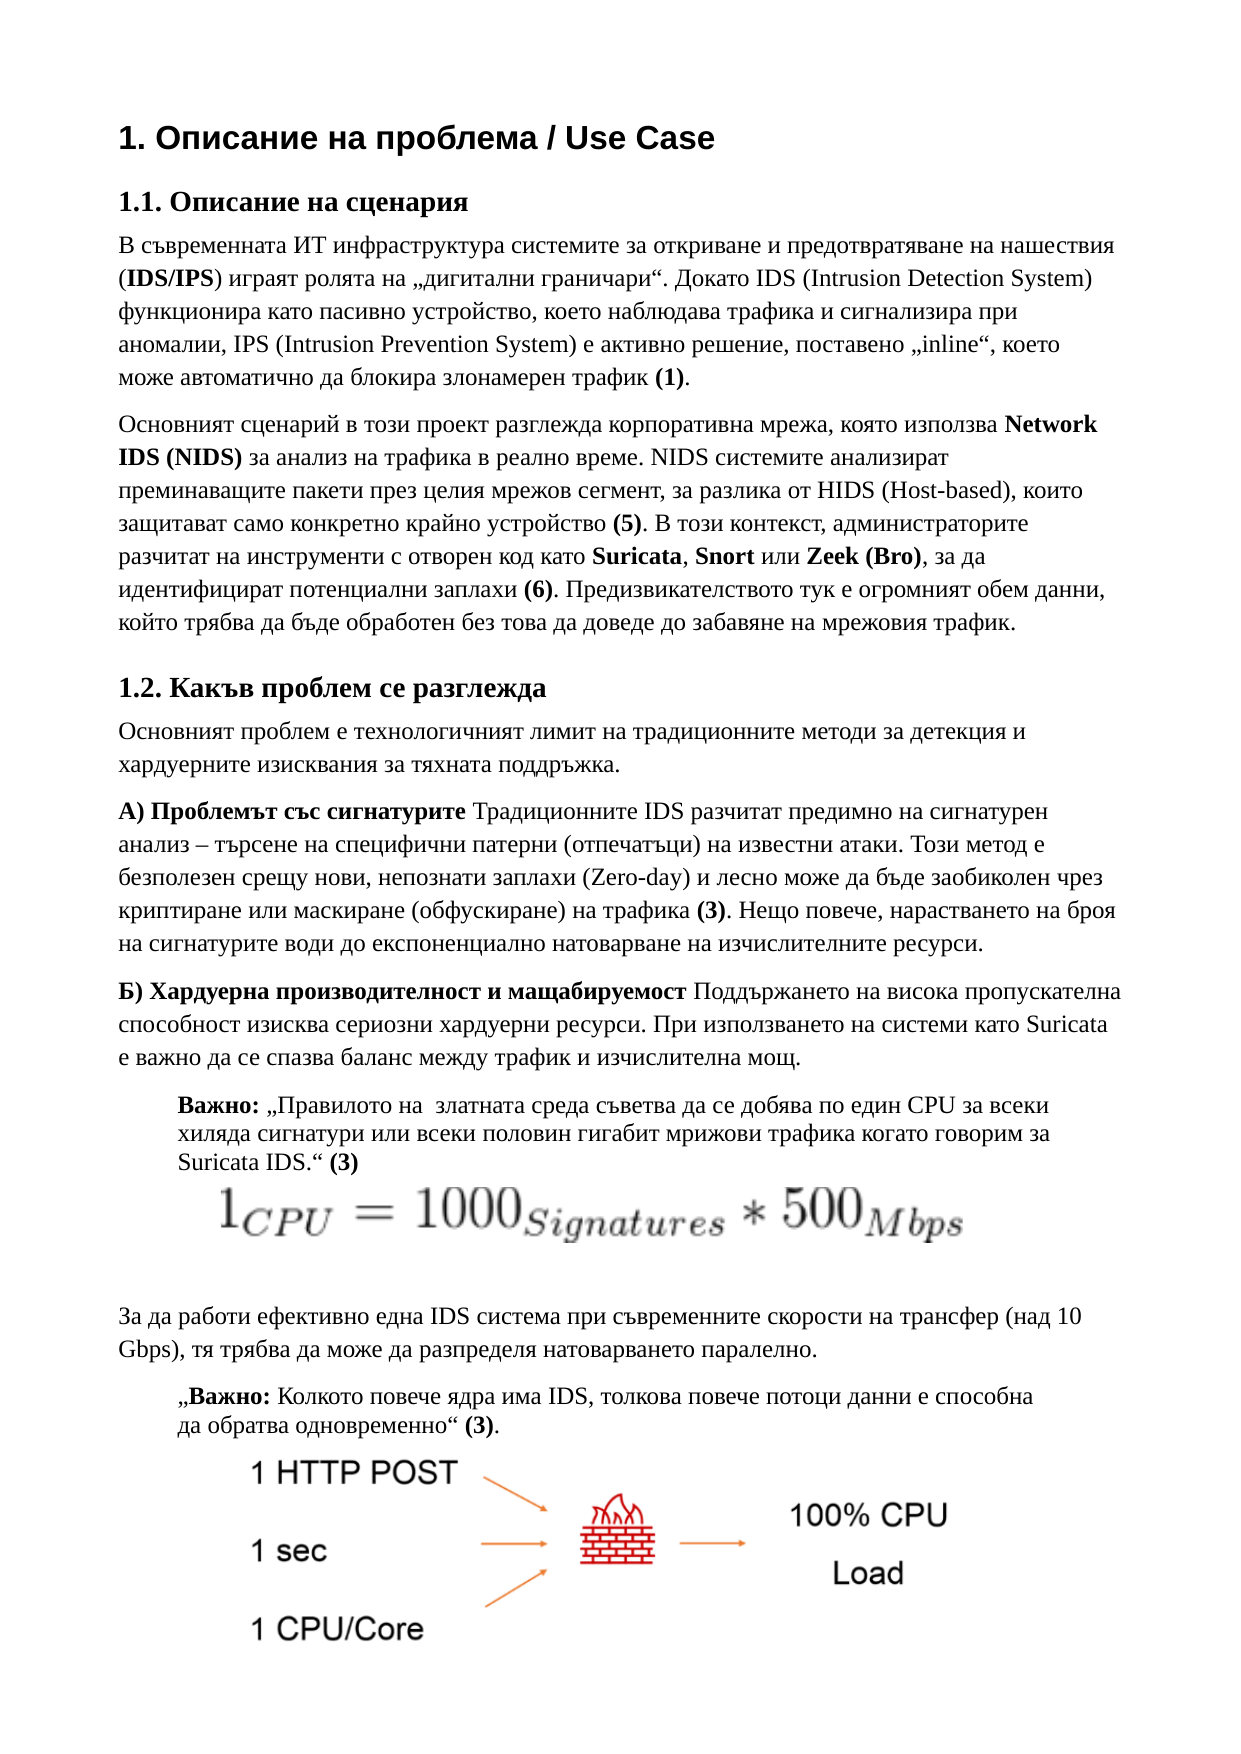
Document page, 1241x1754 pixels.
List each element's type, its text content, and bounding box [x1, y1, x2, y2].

subtitle 1.2. Какъв проблем се разглежда [118, 670, 1122, 703]
text „Важно: Колкото повече ядра има IDS, толкова повече потоци данни е способна да обратва одновременно“ (3). [177, 1381, 1063, 1439]
text Основният сценарий в този проект разглежда корпоративна мрежа, която използва Network IDS (NIDS) за анализ на трафика в реално време. NIDS системите анализират преминаващите пакети през целия мрежов сегмент, за разлика от HIDS (Host-based), които защитават само конкретно крайно устройство (5). В този контекст, администраторите разчитат на инструменти с отворен код като Suricata, Snort или Zeek (Bro), за да идентифицират потенциални заплахи (6). Предизвикателството тук е огромният обем данни, който трябва да бъде обработен без това да доведе до забавяне на мрежовия трафик. [118, 409, 1122, 636]
subtitle 1. Описание на проблема / Use Case [118, 118, 1122, 157]
subtitle 1.1. Описание на сценария [118, 184, 1122, 217]
text За да работи ефективно една IDS система при съвременните скорости на трансфер (над 10 Gbps), тя трябва да може да разпределя натоварването паралелно. [118, 1301, 1122, 1363]
text Основният проблем е технологичният лимит на традиционните методи за детекция и хардуерните изисквания за тяхната поддръжка. [118, 716, 1122, 777]
text В съвременната ИТ инфраструктура системите за откриване и предотвратяване на нашествия (IDS/IPS) играят ролята на „дигитални граничари“. Докато IDS (Intrusion Detection System) функционира като пасивно устройство, което наблюдава трафика и сигнализира при аномалии, IPS (Intrusion Prevention System) е активно решение, поставено „inline“, което може автоматично да блокира злонамерен трафик (1). [118, 230, 1122, 391]
picture [237, 1440, 967, 1675]
text А) Проблемът със сигнатурите Традиционните IDS разчитат предимно на сигнатурен анализ – търсене на специфични патерни (отпечатъци) на известни атаки. Този метод е безполезен срещу нови, непознати заплахи (Zero-day) и лесно може да бъде заобиколен чрез криптиране или маскиране (обфускиране) на трафика (3). Нещо повече, нарастването на броя на сигнатурите води до експоненциално натоварване на изчислителните ресурси. [118, 796, 1122, 957]
picture [220, 1187, 963, 1243]
text Б) Хардуерна производителност и мащабируемост Поддържането на висока пропускателна способност изисква сериозни хардуерни ресурси. При използването на системи като Suricata е важно да се спазва баланс между трафик и изчислителна мощ. [118, 976, 1122, 1071]
text Важно: „Правилото на златната среда съветва да се добява по един CPU за всеки хиляда сигнатури или всеки половин гигабит мрижови трафика когато говорим за Suricata IDS.“ (3) [177, 1090, 1063, 1271]
